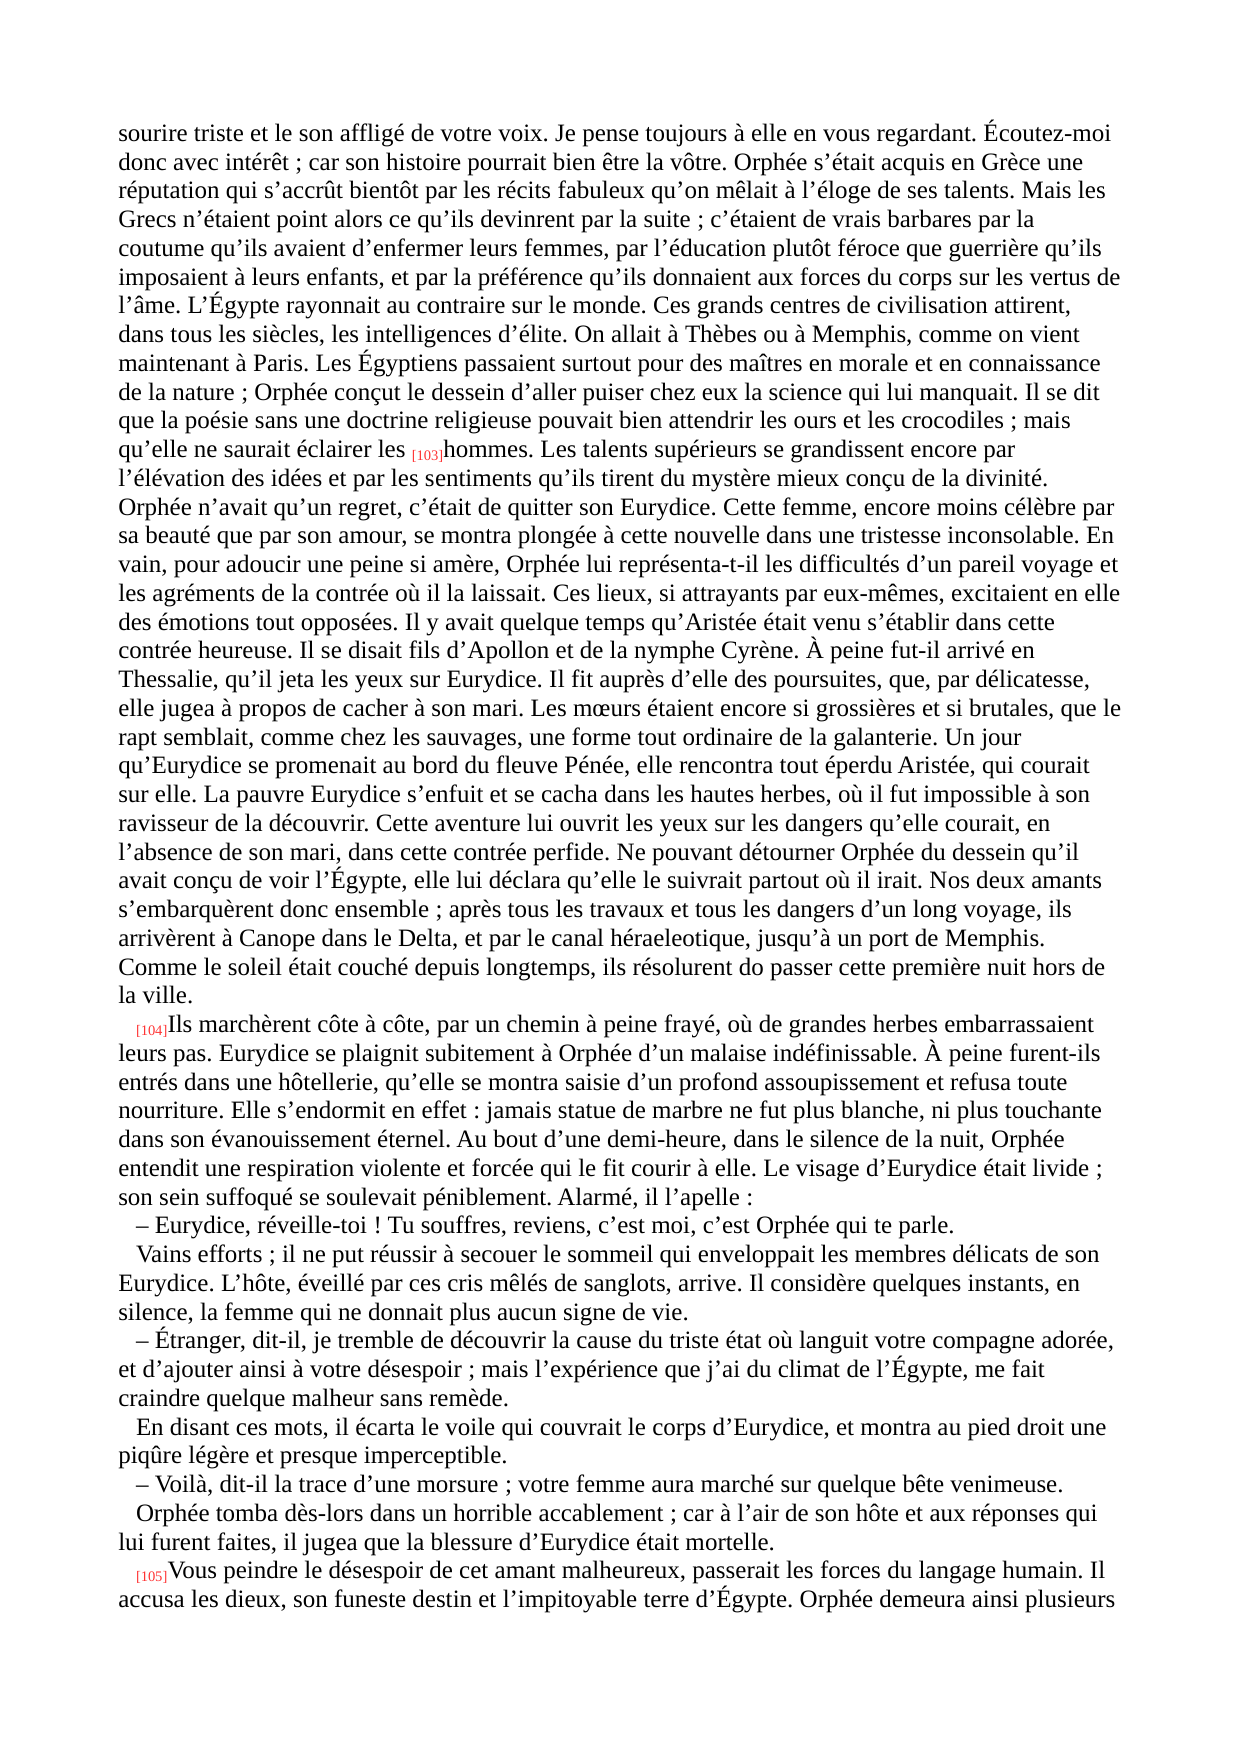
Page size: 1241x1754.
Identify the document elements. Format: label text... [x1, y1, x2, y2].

text Vains efforts ; il ne put réussir à secouer le sommeil qui enveloppait les membres délicats de son Eurydice. L’hôte, éveillé par ces cris mêlés de sanglots, arrive. Il considère quelques instants, en silence, la femme qui ne donnait plus aucun signe de vie. [118, 1239, 1122, 1326]
text En disant ces mots, il écarta le voile qui couvrait le corps d’Eurydice, et montra au pied droit une piqûre légère et presque imperceptible. [118, 1412, 1122, 1469]
text – Étranger, dit-il, je tremble de découvrir la cause du triste état où languit votre compagne adorée, et d’ajouter ainsi à votre désespoir ; mais l’expérience que j’ai du climat de l’Égypte, me fait craindre quelque malheur sans remède. [118, 1326, 1122, 1412]
text – Eurydice, réveille-toi ! Tu souffres, reviens, c’est moi, c’est Orphée qui te parle. [118, 1211, 1122, 1239]
text [104]Ils marchèrent côte à côte, par un chemin à peine frayé, où de grandes herbes embarrassaient leurs pas. Eurydice se plaignit subitement à Orphée d’un malaise indéfinissable. À peine furent-ils entrés dans une hôtellerie, qu’elle se montra saisie d’un profond assoupissement et refusa toute nourriture. Elle s’endormit en effet : jamais statue de marbre ne fut plus blanche, ni plus touchante dans son évanouissement éternel. Au bout d’une demi-heure, dans le silence de la nuit, Orphée entendit une respiration violente et forcée qui le fit courir à elle. Le visage d’Eurydice était livide ; son sein suffoqué se soulevait péniblement. Alarmé, il l’apelle : [118, 1009, 1122, 1211]
text [105]Vous peindre le désespoir de cet amant malheureux, passerait les forces du langage humain. Il accusa les dieux, son funeste destin et l’impitoyable terre d’Égypte. Orphée demeura ainsi plusieurs [118, 1556, 1122, 1613]
text Orphée tomba dès-lors dans un horrible accablement ; car à l’air de son hôte et aux réponses qui lui furent faites, il jugea que la blessure d’Eurydice était mortelle. [118, 1498, 1122, 1556]
text – Voilà, dit-il la trace d’une morsure ; votre femme aura marché sur quelque bête venimeuse. [118, 1469, 1122, 1498]
text sourire triste et le son affligé de votre voix. Je pense toujours à elle en vous regardant. Écoutez-moi donc avec intérêt ; car son histoire pourrait bien être la vôtre. Orphée s’était acquis en Grèce une réputation qui s’accrût bientôt par les récits fabuleux qu’on mêlait à l’éloge de ses talents. Mais les Grecs n’étaient point alors ce qu’ils devinrent par la suite ; c’étaient de vrais barbares par la coutume qu’ils avaient d’enfermer leurs femmes, par l’éducation plutôt féroce que guerrière qu’ils imposaient à leurs enfants, et par la préférence qu’ils donnaient aux forces du corps sur les vertus de l’âme. L’Égypte rayonnait au contraire sur le monde. Ces grands centres de civilisation attirent, dans tous les siècles, les intelligences d’élite. On allait à Thèbes ou à Memphis, comme on vient maintenant à Paris. Les Égyptiens passaient surtout pour des maîtres en morale et en connaissance de la nature ; Orphée conçut le dessein d’aller puiser chez eux la science qui lui manquait. Il se dit que la poésie sans une doctrine religieuse pouvait bien attendrir les ours et les crocodiles ; mais qu’elle ne saurait éclairer les [103]hommes. Les talents supérieurs se grandissent encore par l’élévation des idées et par les sentiments qu’ils tirent du mystère mieux conçu de la divinité. Orphée n’avait qu’un regret, c’était de quitter son Eurydice. Cette femme, encore moins célèbre par sa beauté que par son amour, se montra plongée à cette nouvelle dans une tristesse inconsolable. En vain, pour adoucir une peine si amère, Orphée lui représenta-t-il les difficultés d’un pareil voyage et les agréments de la contrée où il la laissait. Ces lieux, si attrayants par eux-mêmes, excitaient en elle des émotions tout opposées. Il y avait quelque temps qu’Aristée était venu s’établir dans cette contrée heureuse. Il se disait fils d’Apollon et de la nymphe Cyrène. À peine fut-il arrivé en Thessalie, qu’il jeta les yeux sur Eurydice. Il fit auprès d’elle des poursuites, que, par délicatesse, elle jugea à propos de cacher à son mari. Les mœurs étaient encore si grossières et si brutales, que le rapt semblait, comme chez les sauvages, une forme tout ordinaire de la galanterie. Un jour qu’Eurydice se promenait au bord du fleuve Pénée, elle rencontra tout éperdu Aristée, qui courait sur elle. La pauvre Eurydice s’enfuit et se cacha dans les hautes herbes, où il fut impossible à son ravisseur de la découvrir. Cette aventure lui ouvrit les yeux sur les dangers qu’elle courait, en l’absence de son mari, dans cette contrée perfide. Ne pouvant détourner Orphée du dessein qu’il avait conçu de voir l’Égypte, elle lui déclara qu’elle le suivrait partout où il irait. Nos deux amants s’embarquèrent donc ensemble ; après tous les travaux et tous les dangers d’un long voyage, ils arrivèrent à Canope dans le Delta, et par le canal héraeleotique, jusqu’à un port de Memphis. Comme le soleil était couché depuis longtemps, ils résolurent do passer cette première nuit hors de la ville. [118, 118, 1122, 1009]
